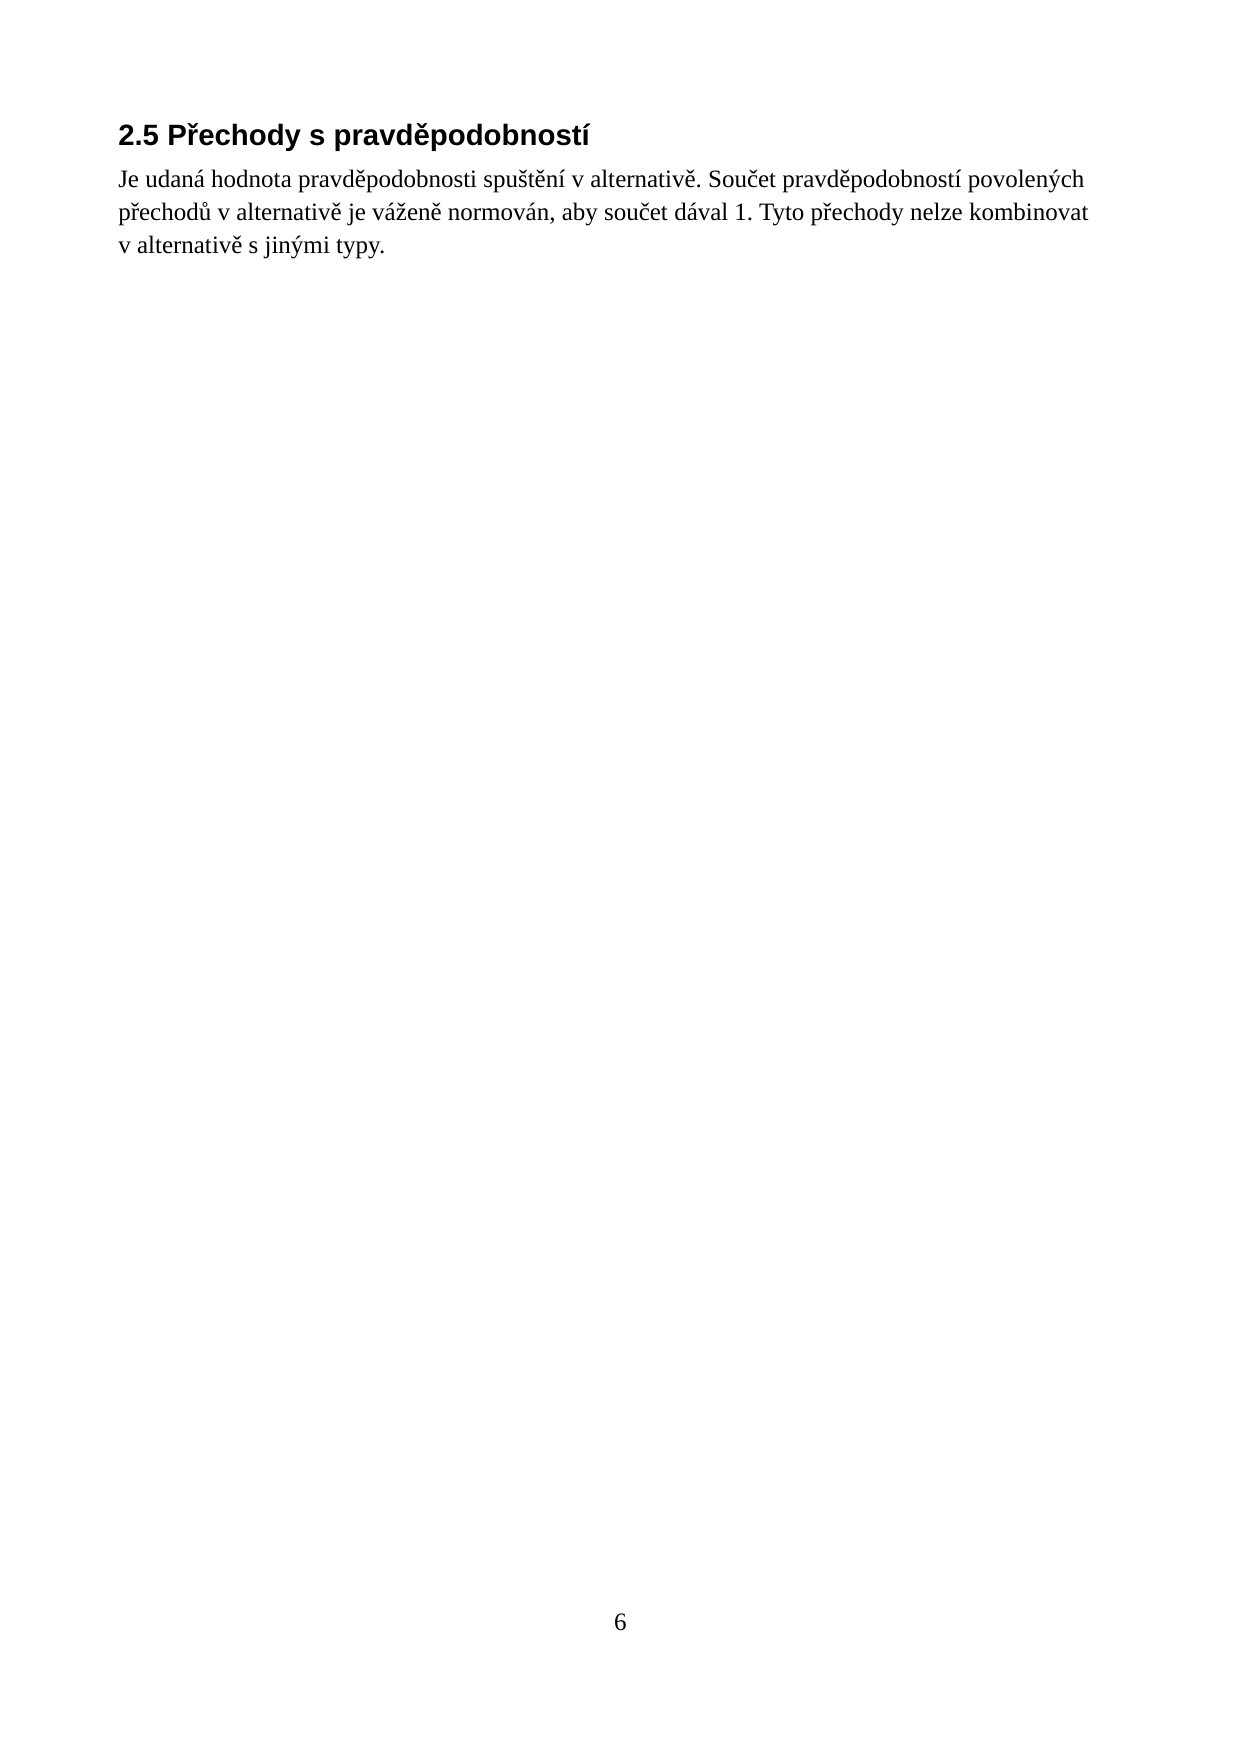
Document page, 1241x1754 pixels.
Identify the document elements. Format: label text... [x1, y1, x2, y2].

subtitle 2.5 Přechody s pravděpodobností [118, 118, 1122, 152]
text Je udaná hodnota pravděpodobnosti spuštění v alternativě. Součet pravděpodobností povolených přechodů v alternativě je váženě normován, aby součet dával 1. Tyto přechody nelze kombinovat v alternativě s jinými typy. [118, 164, 1122, 259]
